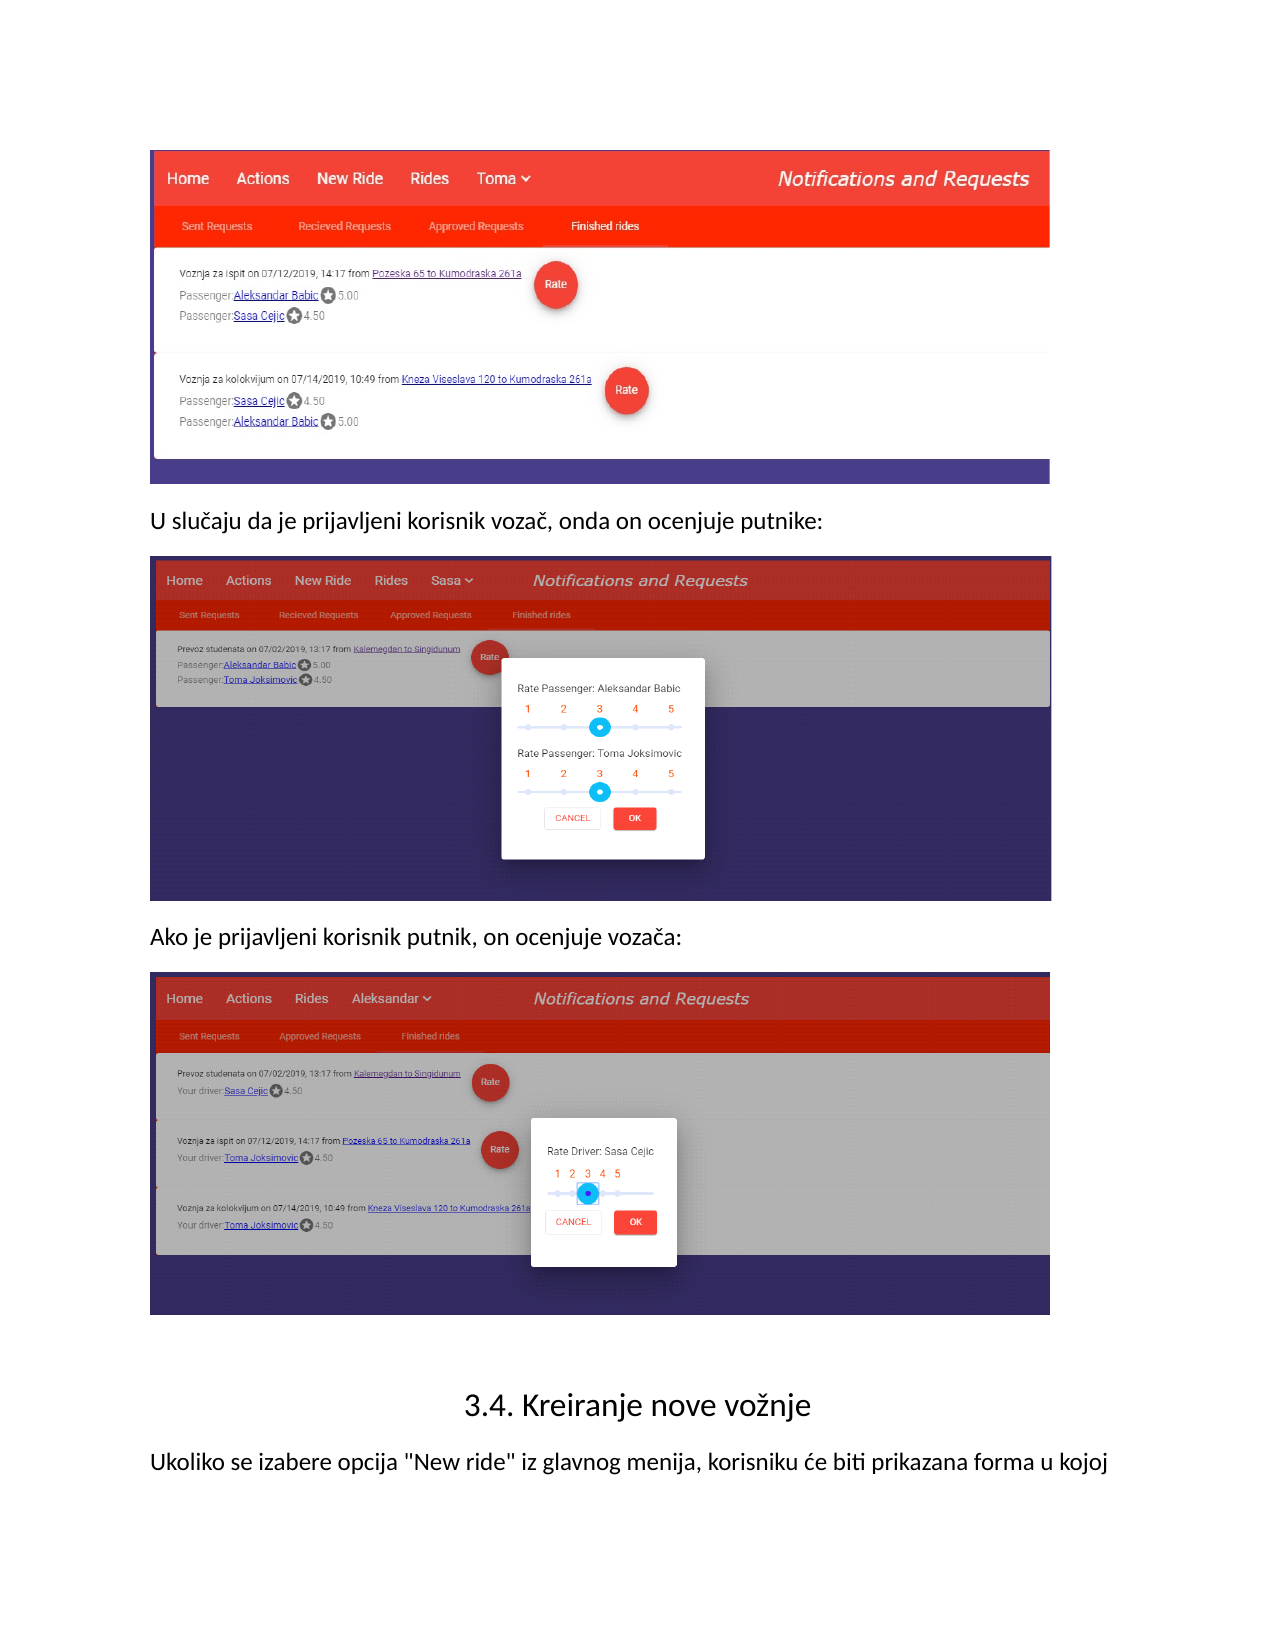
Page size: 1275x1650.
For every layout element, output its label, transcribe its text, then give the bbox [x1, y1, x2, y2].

text Ukoliko se izabere opcija "New ride" iz glavnog menija, korisniku će biti prikazana forma u kojoj [150, 1446, 1125, 1476]
text 3.4. Kreiranje nove vožnje [150, 1384, 1125, 1425]
text U slučaju da je prijavljeni korisnik vozač, onda on ocenjuje putnike: [150, 505, 1125, 535]
text Ako je prijavljeni korisnik putnik, on ocenjuje vozača: [150, 921, 1125, 952]
